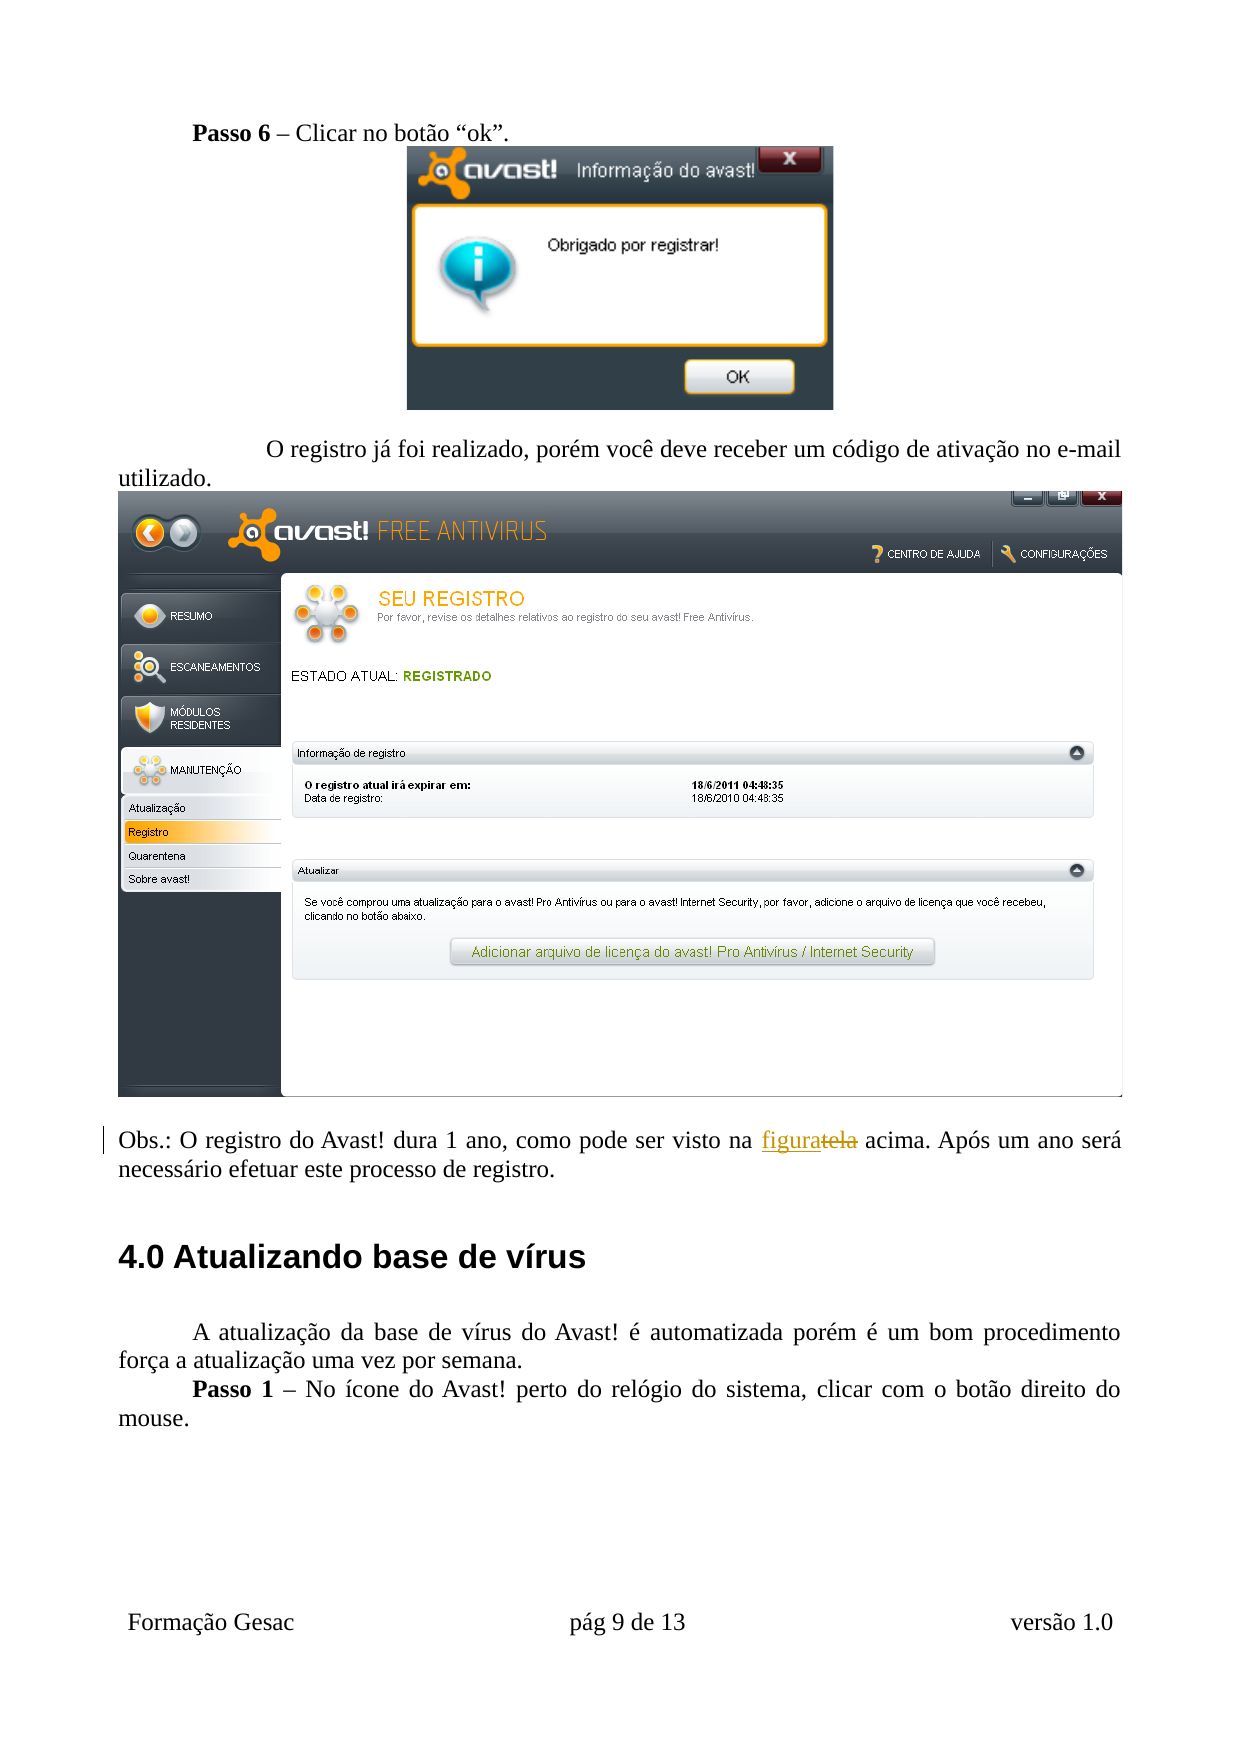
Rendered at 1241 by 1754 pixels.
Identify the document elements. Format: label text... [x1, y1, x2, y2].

picture [406, 146, 834, 410]
text Passo 1 – No ícone do Avast! perto do relógio do sistema, clicar com o botão direito do mouse. [118, 1374, 1122, 1432]
text O registro já foi realizado, porém você deve receber um código de ativação no e-mail utilizado. [118, 434, 1122, 491]
subtitle 4.0 Atualizando base de vírus [118, 1237, 1122, 1275]
picture [118, 491, 1123, 1097]
text Obs.: O registro do Avast! dura 1 ano, como pode ser visto na figura acima. Após um ano será necessário efetuar este processo de registro. [118, 1126, 1122, 1183]
text A atualização da base de vírus do Avast! é automatizada porém é um bom procedimento força a atualização uma vez por semana. [118, 1317, 1122, 1374]
text Passo 6 – Clicar no botão “ok”. [118, 118, 1122, 147]
